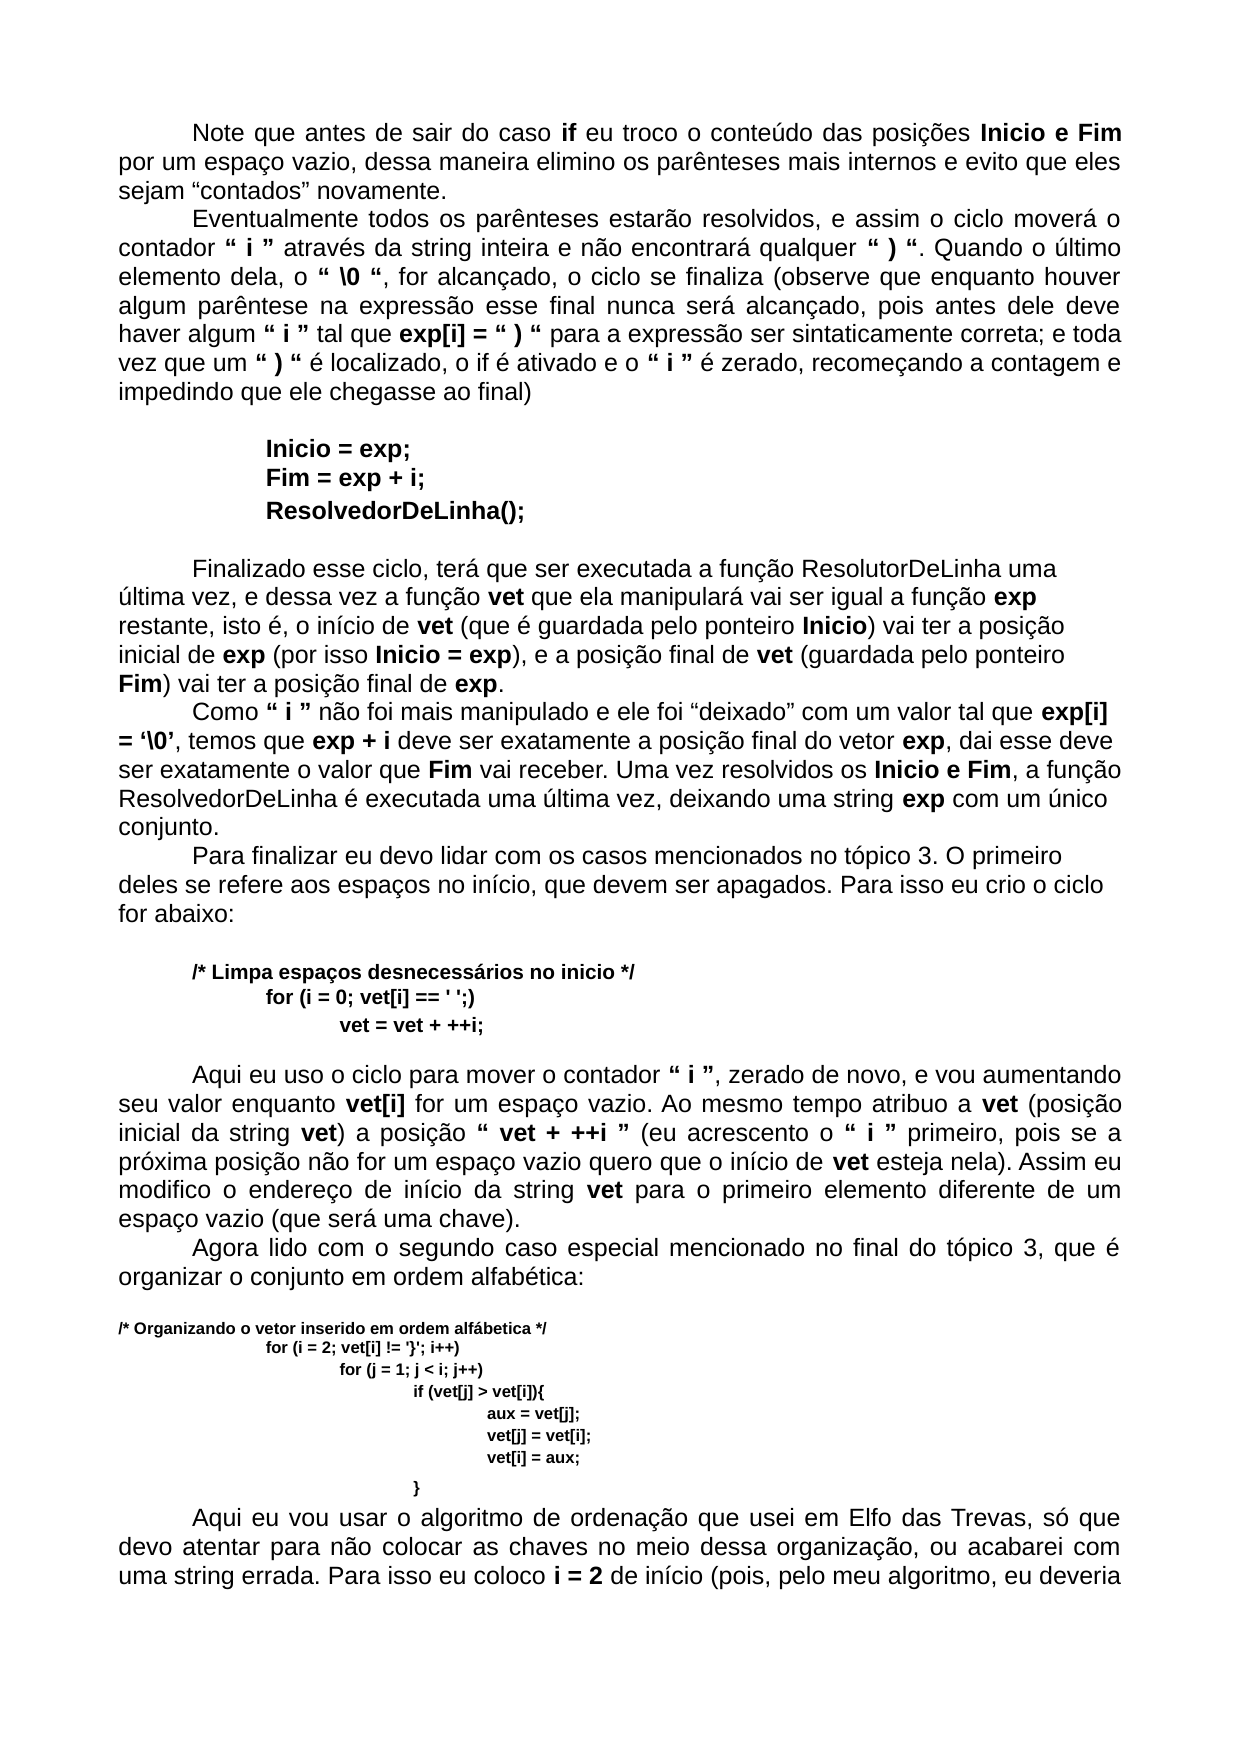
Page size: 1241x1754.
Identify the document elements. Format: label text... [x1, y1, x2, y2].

text Aqui eu vou usar o algoritmo de ordenação que usei em Elfo das Trevas, só que devo atentar para não colocar as chaves no meio dessa organização, ou acabarei com uma string errada. Para isso eu coloco i = 2 de início (pois, pelo meu algoritmo, eu deveria [118, 1503, 1122, 1589]
text Como “ i ” não foi mais manipulado e ele foi “deixado” com um valor tal que exp[i] = ‘\0’, temos que exp + i deve ser exatamente a posição final do vetor exp, dai esse deve ser exatamente o valor que Fim vai receber. Uma vez resolvidos os Inicio e Fim, a função ResolvedorDeLinha é executada uma última vez, deixando uma string exp com um único conjunto. [118, 697, 1122, 841]
text Inicio = exp; [118, 434, 1122, 463]
text } [118, 1470, 1122, 1499]
text Fim = exp + i; [118, 463, 1122, 492]
text vet[j] = vet[i]; [118, 1426, 1122, 1445]
text Finalizado esse ciclo, terá que ser executada a função ResolutorDeLinha uma última vez, e dessa vez a função vet que ela manipulará vai ser igual a função exp restante, isto é, o início de vet (que é guardada pelo ponteiro Inicio) vai ter a posição inicial de exp (por isso Inicio = exp), e a posição final de vet (guardada pelo ponteiro Fim) vai ter a posição final de exp. [118, 554, 1122, 697]
text vet[i] = aux; [118, 1448, 1122, 1467]
text Eventualmente todos os parênteses estarão resolvidos, e assim o ciclo moverá o contador “ i ” através da string inteira e não encontrará qualquer “ ) “. Quando o último elemento dela, o “ \0 “, for alcançado, o ciclo se finaliza (observe que enquanto houver algum parêntese na expressão esse final nunca será alcançado, pois antes dele deve haver algum “ i ” tal que exp[i] = “ ) “ para a expressão ser sintaticamente correta; e toda vez que um “ ) “ é localizado, o if é ativado e o “ i ” é zerado, recomeçando a contagem e impedindo que ele chegasse ao final) [118, 204, 1122, 406]
text /* Organizando o vetor inserido em ordem alfábetica */ [118, 1319, 1122, 1338]
text for (j = 1; j < i; j++) [118, 1360, 1122, 1379]
text ResolvedorDeLinha(); [118, 496, 1122, 525]
text Para finalizar eu devo lidar com os casos mencionados no tópico 3. O primeiro deles se refere aos espaços no início, que devem ser apagados. Para isso eu crio o ciclo for abaixo: [118, 841, 1122, 927]
text Aqui eu uso o ciclo para mover o contador “ i ”, zerado de novo, e vou aumentando seu valor enquanto vet[i] for um espaço vazio. Ao mesmo tempo atribuo a vet (posição inicial da string vet) a posição “ vet + ++i ” (eu acrescento o “ i ” primeiro, pois se a próxima posição não for um espaço vazio quero que o início de vet esteja nela). Assim eu modifico o endereço de início da string vet para o primeiro elemento diferente de um espaço vazio (que será uma chave). [118, 1060, 1122, 1233]
text Agora lido com o segundo caso especial mencionado no final do tópico 3, que é organizar o conjunto em ordem alfabética: [118, 1233, 1122, 1290]
text aux = vet[j]; [118, 1404, 1122, 1423]
text for (i = 2; vet[i] != '}'; i++) [118, 1338, 1122, 1357]
text /* Limpa espaços desnecessários no inicio */ [118, 956, 1122, 985]
text for (i = 0; vet[i] == ' ';) [118, 985, 1122, 1009]
text vet = vet + ++i; [118, 1012, 1122, 1036]
text Note que antes de sair do caso if eu troco o conteúdo das posições Inicio e Fim por um espaço vazio, dessa maneira elimino os parênteses mais internos e evito que eles sejam “contados” novamente. [118, 118, 1122, 204]
text if (vet[j] > vet[i]){ [118, 1382, 1122, 1401]
